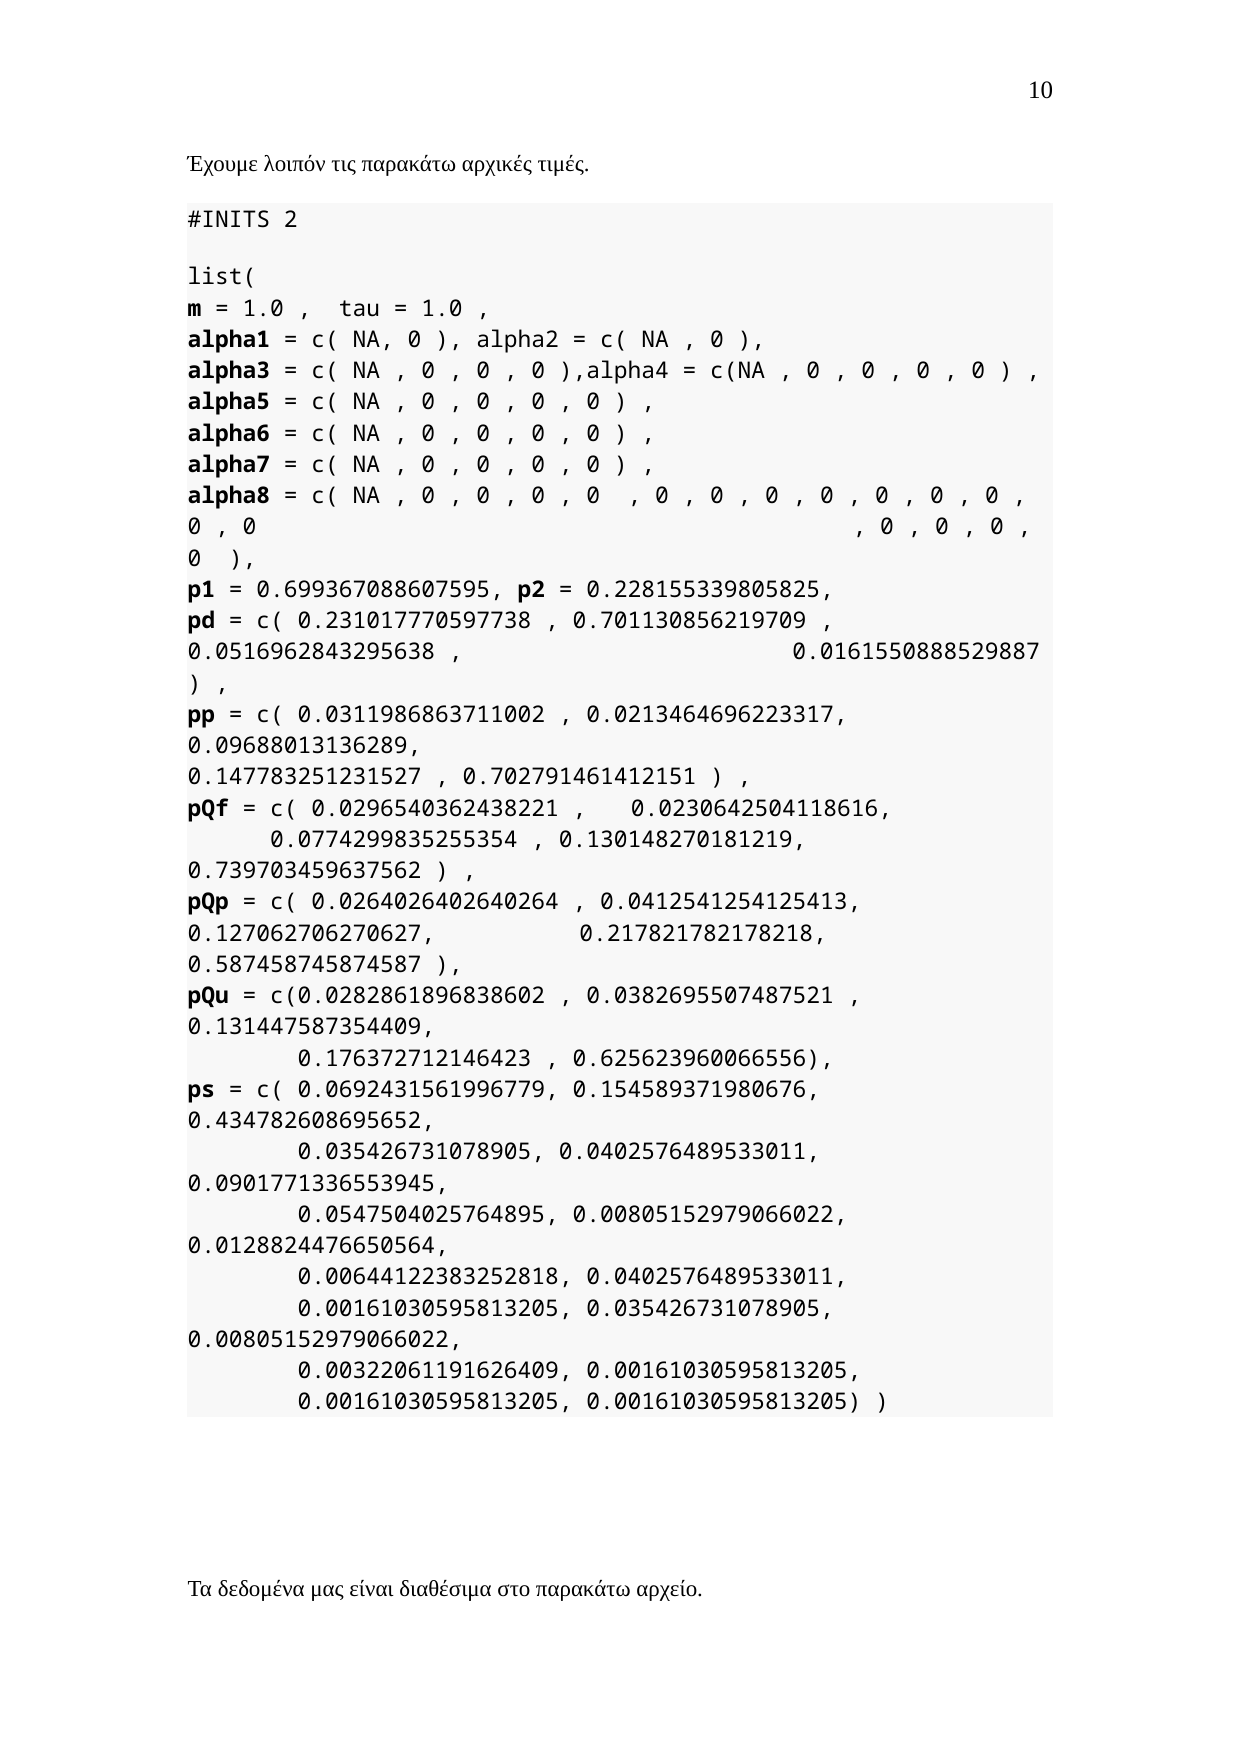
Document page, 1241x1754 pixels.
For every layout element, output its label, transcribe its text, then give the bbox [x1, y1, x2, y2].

text p1 = 0.699367088607595, p2 = 0.228155339805825, [834, 573, 1053, 604]
text Έχουμε λοιπόν τις παρακάτω αρχικές τιμές. [187, 150, 1053, 176]
text ps = c( 0.0692431561996779, 0.154589371980676, 0.434782608695652, [435, 1073, 1053, 1135]
text 0.00161030595813205, 0.00161030595813205) ) [889, 1385, 1053, 1417]
text list( [256, 260, 1053, 292]
text pQp = c( 0.0264026402640264 , 0.0412541254125413, 0.127062706270627, 0.217821782178218, 0.587458745874587 ), [462, 885, 1053, 979]
text pQf = c( 0.0296540362438221 , 0.0230642504118616, [892, 792, 1053, 823]
text alpha1 = c( NA, 0 ), alpha2 = c( NA , 0 ), [765, 323, 1053, 354]
text 0.00161030595813205, 0.035426731078905, 0.00805152979066022, [462, 1292, 1053, 1354]
text 0.00322061191626409, 0.00161030595813205, [889, 1354, 1053, 1385]
text alpha5 = c( NA , 0 , 0 , 0 , 0 ) , [655, 385, 1053, 417]
text alpha8 = c( NA , 0 , 0 , 0 , 0 , 0 , 0 , 0 , 0 , 0 , 0 , 0 , 0 , 0 , 0 , 0 , 0 , 0 ), [256, 479, 1053, 573]
text alpha7 = c( NA , 0 , 0 , 0 , 0 ) , [655, 448, 1053, 479]
text 0.176372712146423 , 0.625623960066556), [834, 1042, 1053, 1073]
text 0.00644122383252818, 0.0402576489533011, [847, 1260, 1053, 1292]
text pd = c( 0.231017770597738 , 0.701130856219709 , 0.0516962843295638 , 0.0161550888529887 ) , [229, 604, 1053, 698]
text 0.0547504025764895, 0.00805152979066022, 0.0128824476650564, [449, 1198, 1053, 1260]
text Τα δεδομένα μας είναι διαθέσιμα στο παρακάτω αρχείο. [187, 1575, 1053, 1601]
text 0.035426731078905, 0.0402576489533011, 0.0901771336553945, [449, 1135, 1053, 1198]
text pp = c( 0.0311986863711002 , 0.0213464696223317, 0.09688013136289, 0.147783251231527 , 0.702791461412151 ) , [751, 698, 1053, 792]
text alpha6 = c( NA , 0 , 0 , 0 , 0 ) , [655, 417, 1053, 448]
text 0.0774299835255354 , 0.130148270181219, 0.739703459637562 ) , [476, 823, 1053, 885]
text m = 1.0 , tau = 1.0 , [490, 292, 1053, 323]
text #INITS 2 [297, 203, 1053, 234]
text pQu = c(0.0282861896838602 , 0.0382695507487521 , 0.131447587354409, [435, 979, 1053, 1042]
